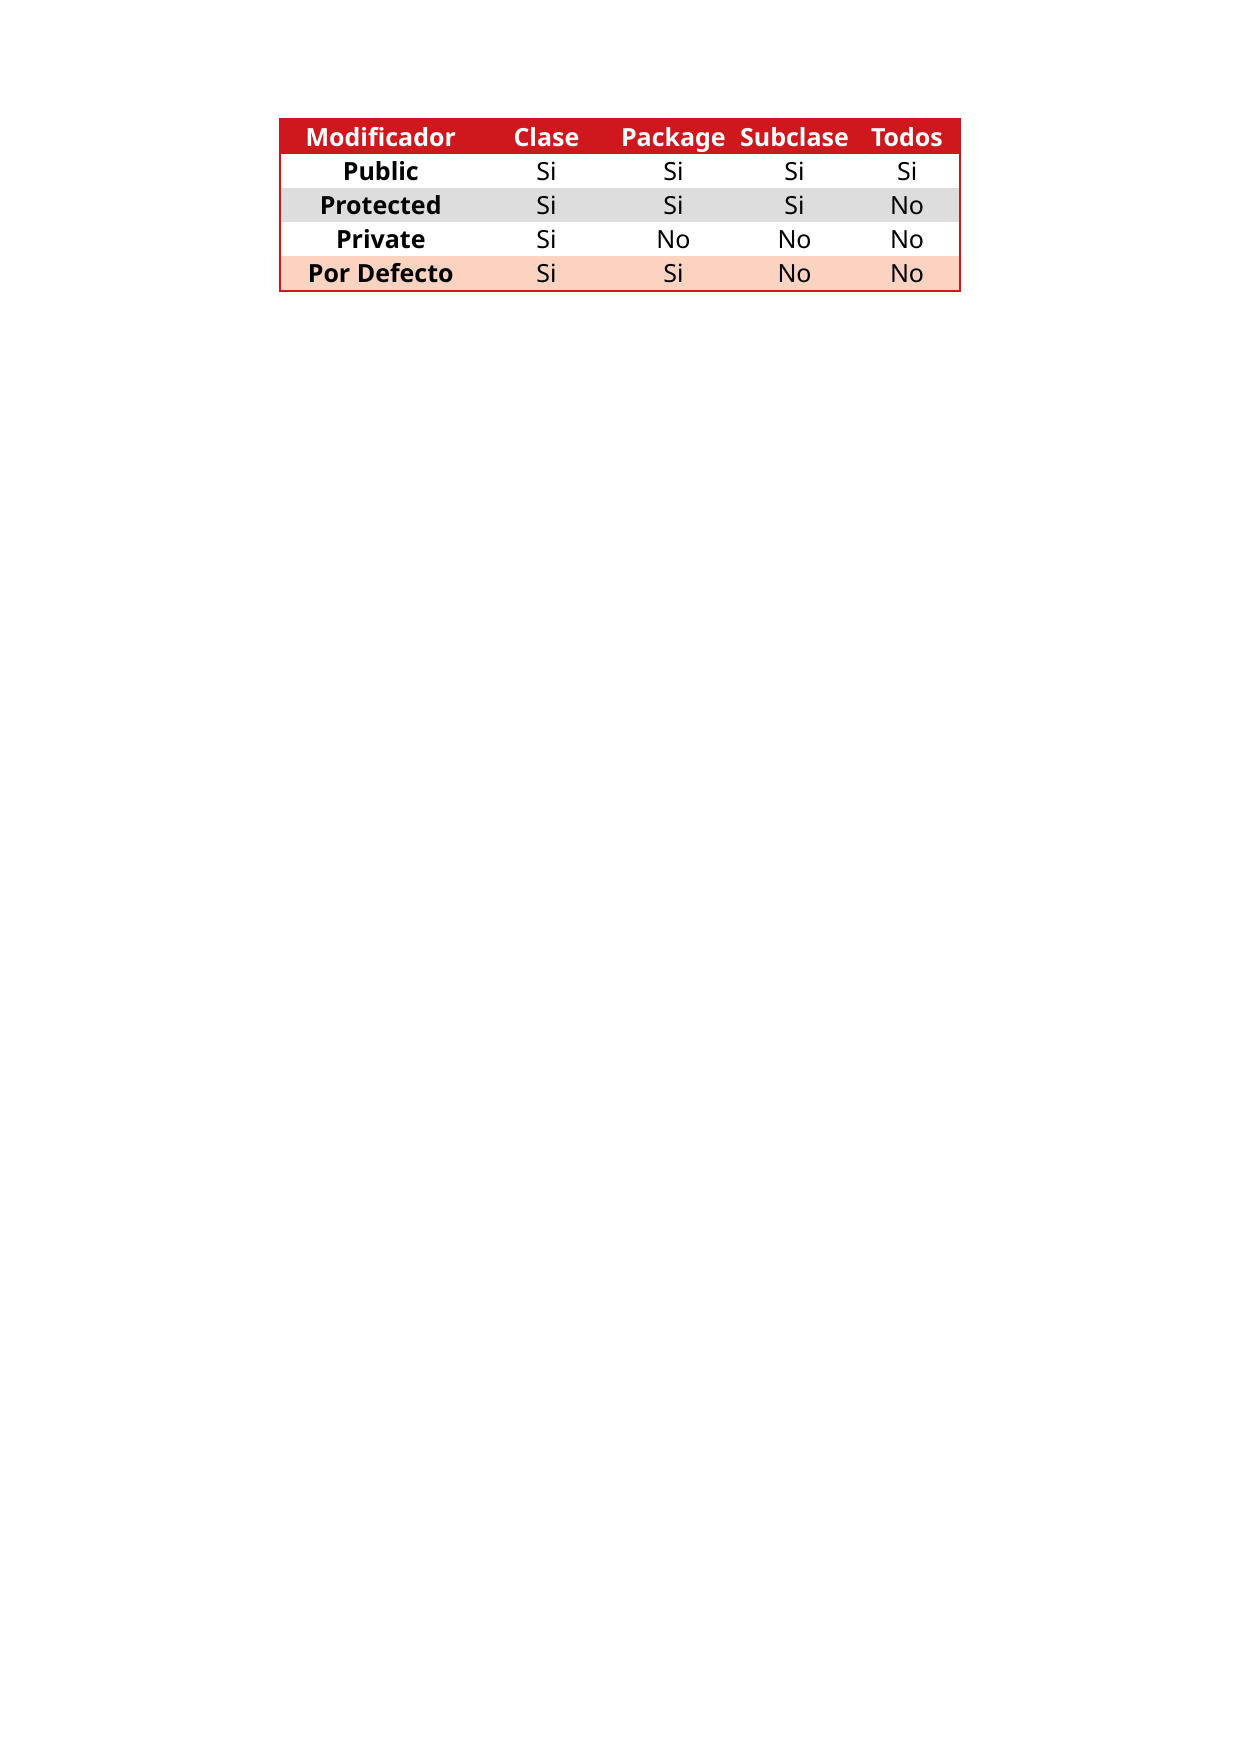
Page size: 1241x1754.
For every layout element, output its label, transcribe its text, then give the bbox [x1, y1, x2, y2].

table_cell No [854, 256, 959, 290]
table_header Clase [481, 120, 611, 154]
table_cell Private [281, 222, 481, 256]
table_cell Si [854, 154, 959, 188]
table_cell Protected [281, 188, 481, 222]
table_cell Si [611, 188, 735, 222]
table_cell Si [481, 256, 611, 290]
table_cell Si [611, 256, 735, 290]
table_cell No [611, 222, 735, 256]
table_cell No [735, 222, 854, 256]
table_cell No [854, 222, 959, 256]
table_cell Public [281, 154, 481, 188]
table_cell Si [481, 154, 611, 188]
table_cell Si [481, 188, 611, 222]
table_header Subclase [735, 120, 854, 154]
table_header Package [611, 120, 735, 154]
table_cell Si [735, 188, 854, 222]
table_header Todos [854, 120, 959, 154]
table_cell Si [611, 154, 735, 188]
table_cell Si [481, 222, 611, 256]
table_cell No [854, 188, 959, 222]
table_header Modificador [281, 120, 481, 154]
table_cell Si [735, 154, 854, 188]
table_cell Por Defecto [281, 256, 481, 290]
table_cell No [735, 256, 854, 290]
